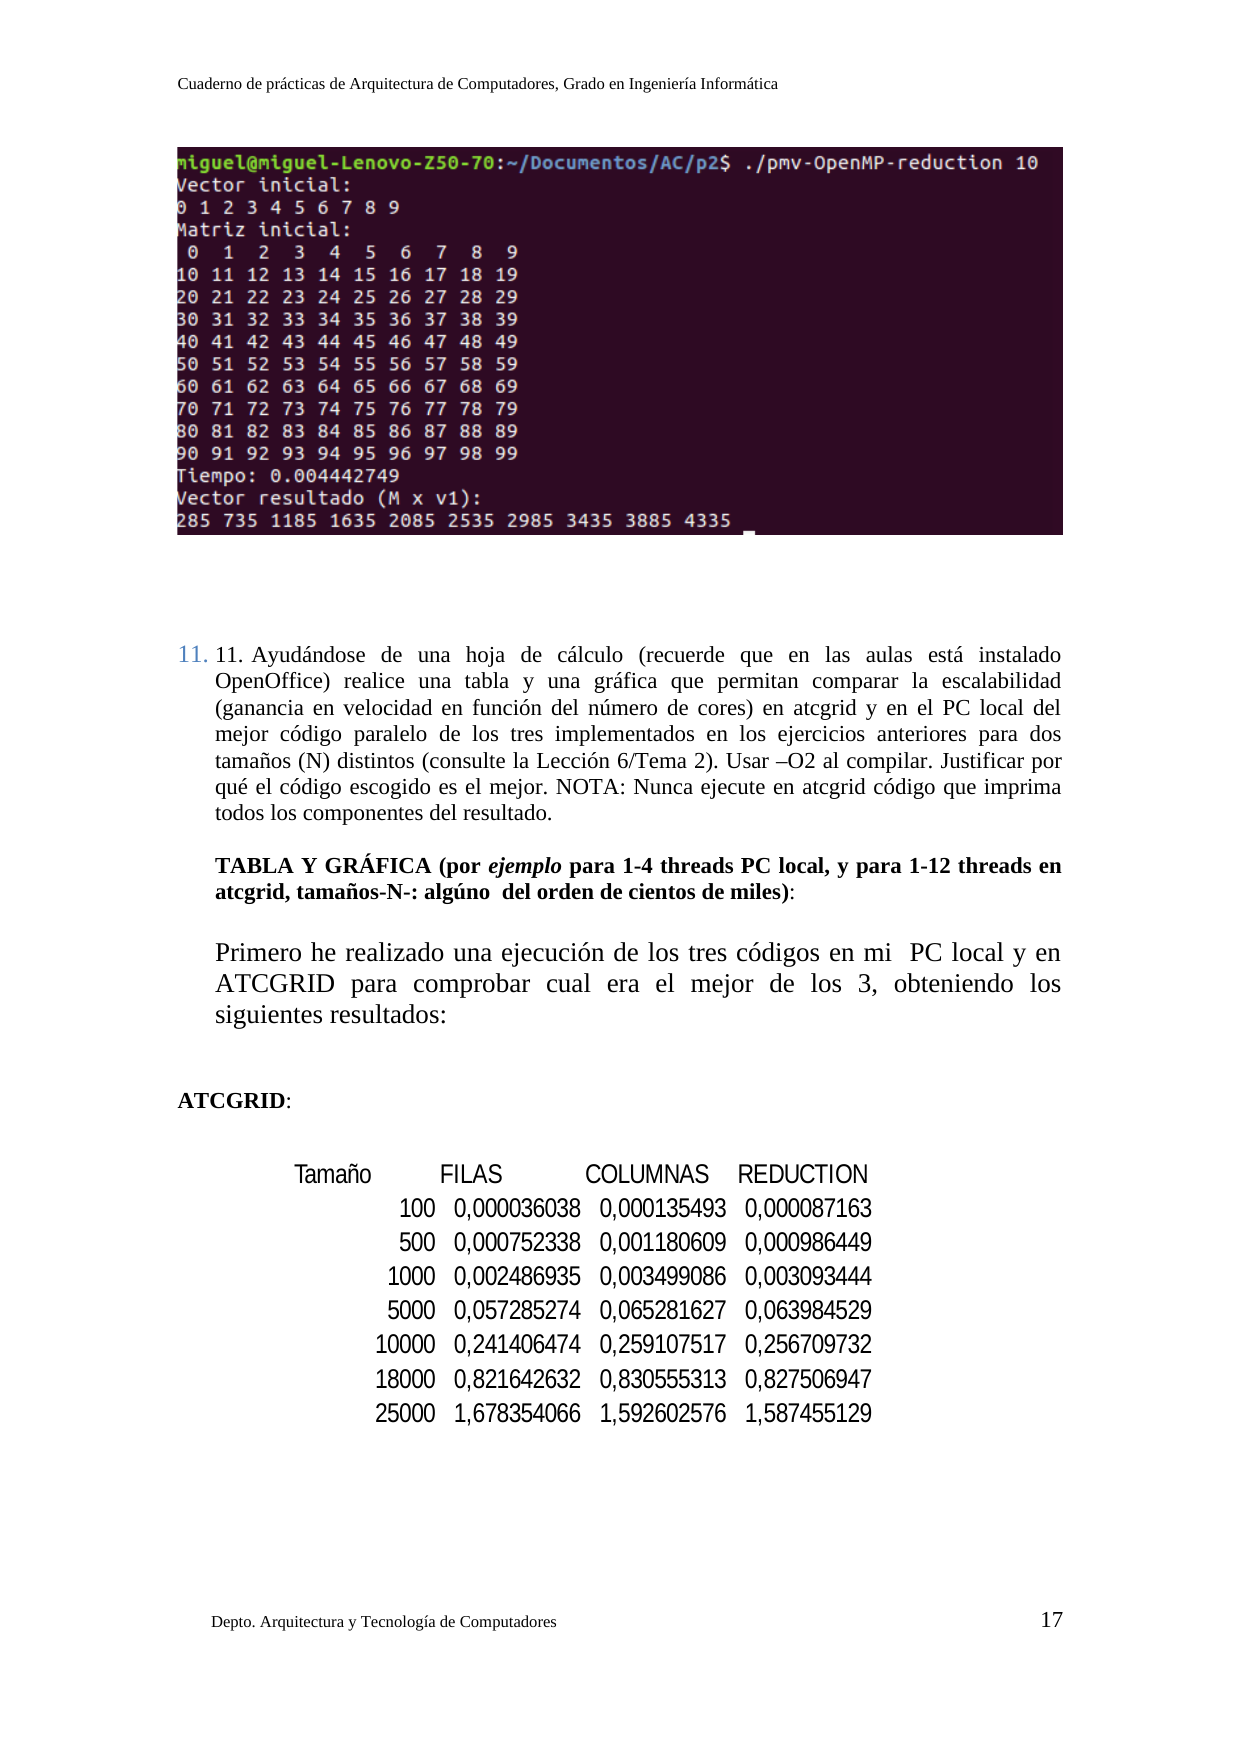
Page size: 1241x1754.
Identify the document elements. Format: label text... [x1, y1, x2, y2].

text ATCGRID: [177, 1087, 1063, 1113]
picture [177, 147, 1063, 535]
list 11. Ayudándose de una hoja de cálculo (recuerde que en las aulas está instalado OpenOffice) realice una tabla y una gráfica que permitan comparar la escalabilidad (ganancia en velocidad en función del número de cores) en atcgrid y en el PC local del mejor código paralelo de los tres implementados en los ejercicios anteriores para dos tamaños (N) distintos (consulte la Lección 6/Tema 2). Usar –O2 al compilar. Justificar por qué el código escogido es el mejor. NOTA: Nunca ejecute en atcgrid código que imprima todos los componentes del resultado. [177, 639, 1063, 826]
text Primero he realizado una ejecución de los tres códigos en mi PC local y en ATCGRID para comprobar cual era el mejor de los 3, obteniendo los siguientes resultados: [215, 936, 1063, 1029]
text TABLA Y GRÁFICA (por ejemplo para 1-4 threads PC local, y para 1-12 threads en atcgrid, tamaños-N-: algúno del orden de cientos de miles): [215, 852, 1063, 905]
